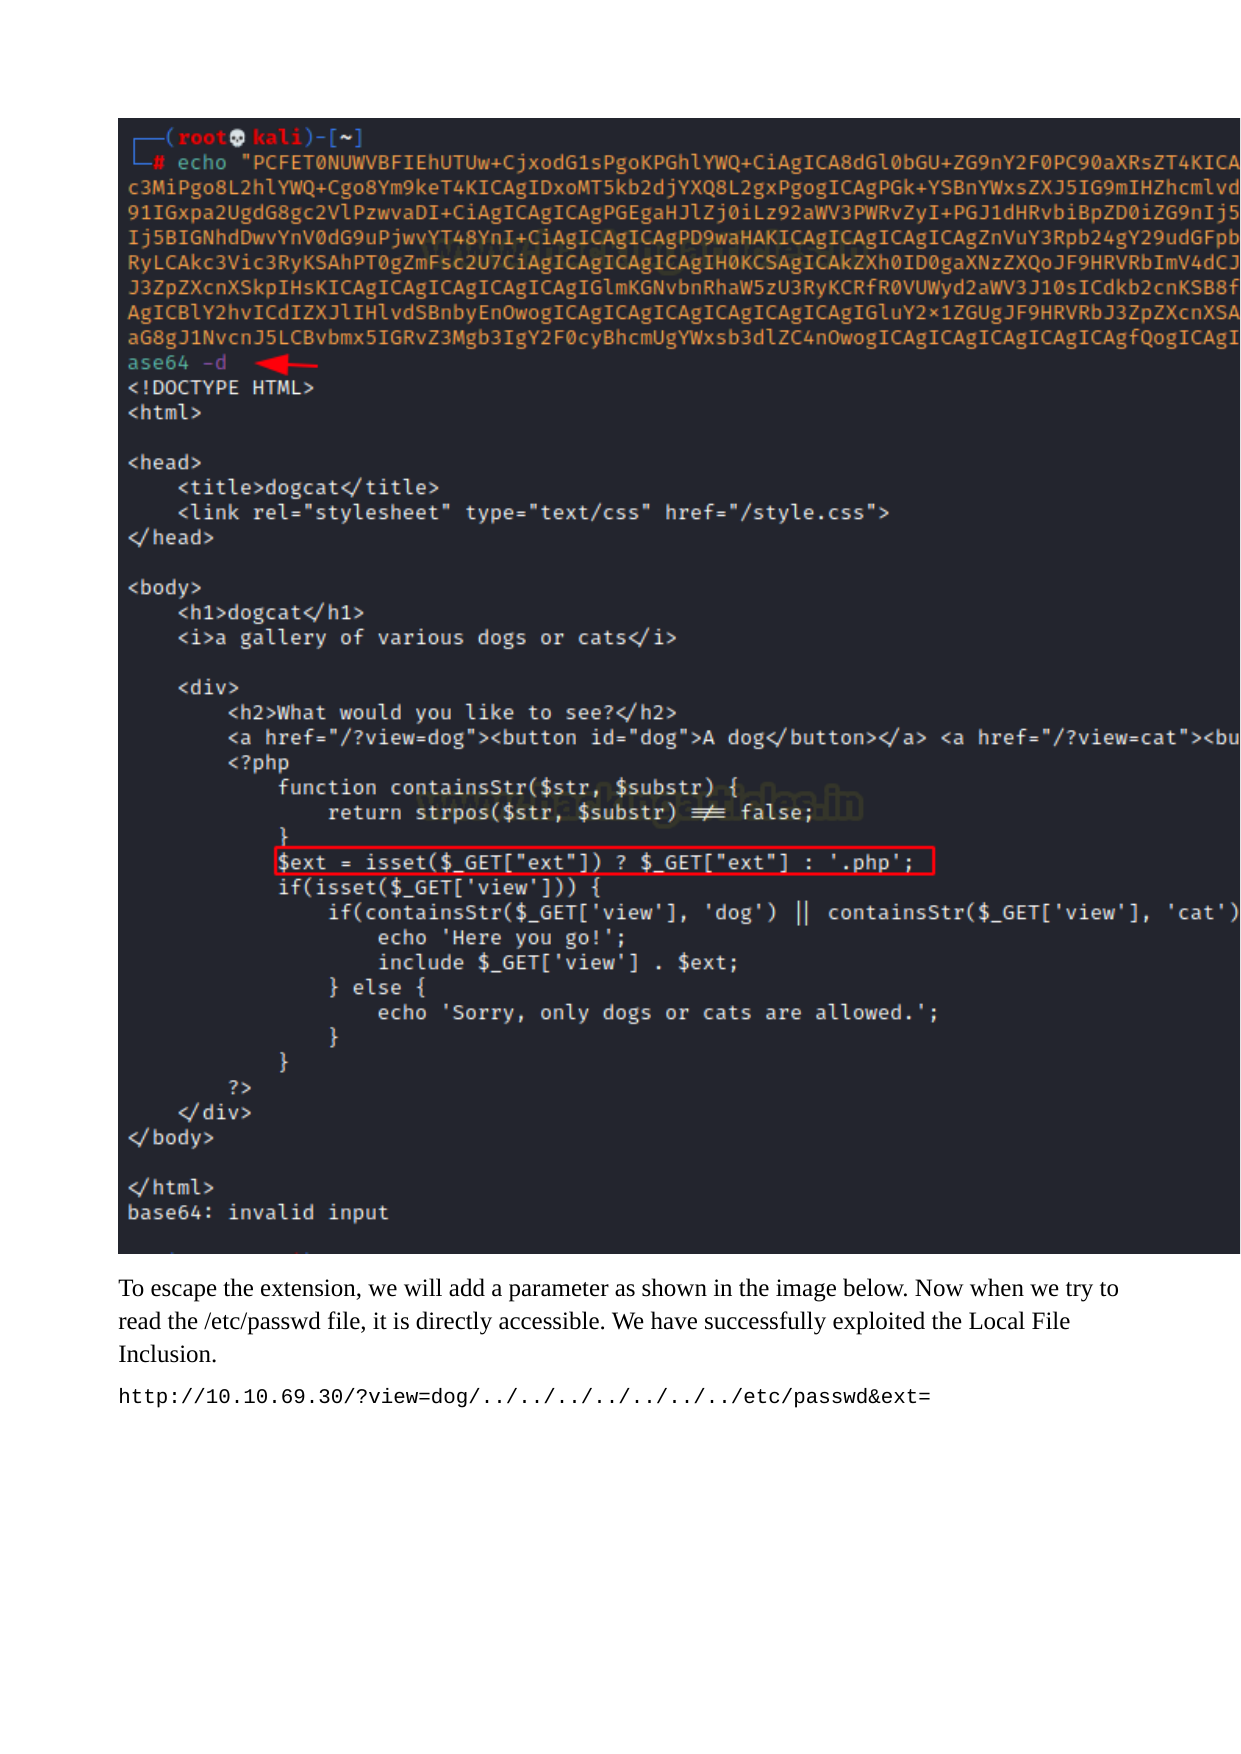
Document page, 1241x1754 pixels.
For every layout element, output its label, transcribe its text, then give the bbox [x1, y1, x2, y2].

picture [118, 118, 1241, 1254]
text To escape the extension, we will add a parameter as shown in the image below. Now when we try to read the /etc/passwd file, it is directly accessible. We have successfully exploited the Local File Inclusion. [118, 1273, 1122, 1368]
text http://10.10.69.30/?view=dog/../../../../../../../etc/passwd&ext= [118, 1387, 1122, 1410]
